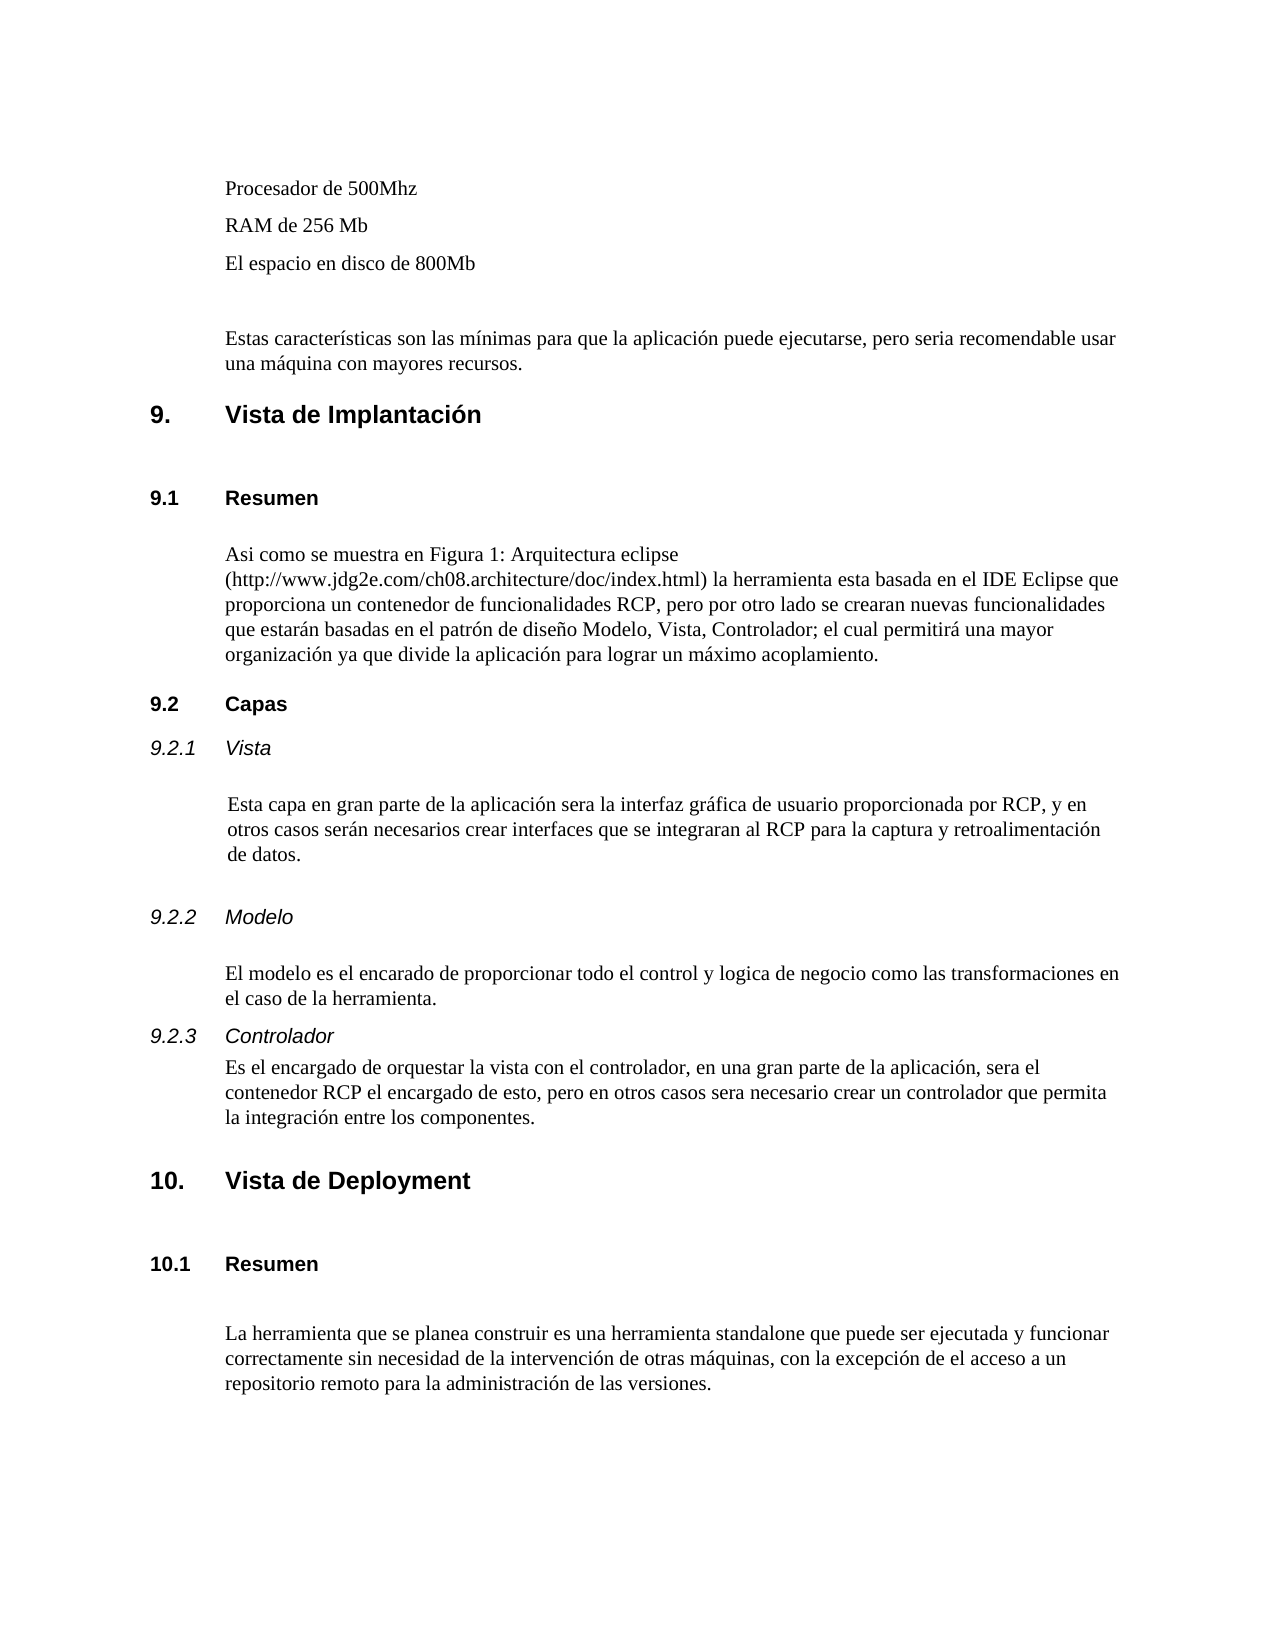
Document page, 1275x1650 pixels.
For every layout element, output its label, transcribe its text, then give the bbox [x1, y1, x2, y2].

subtitle Vista de Implantación [150, 400, 1125, 429]
text El espacio en disco de 800Mb [225, 250, 1125, 275]
subtitle Controlador [150, 1022, 1125, 1047]
text Procesador de 500Mhz [225, 175, 1125, 200]
subtitle Resumen [150, 1251, 1125, 1276]
text El modelo es el encarado de proporcionar todo el control y logica de negocio como las transformaciones en el caso de la herramienta. [225, 960, 1125, 1010]
subtitle Modelo [150, 904, 1125, 929]
subtitle Capas [150, 691, 1125, 716]
text Asi como se muestra en Figura 1: Arquitectura eclipse (http://www.jdg2e.com/ch08.architecture/doc/index.html) la herramienta esta basada en el IDE Eclipse que proporciona un contenedor de funcionalidades RCP, pero por otro lado se crearan nuevas funcionalidades que estarán basadas en el patrón de diseño Modelo, Vista, Controlador; el cual permitirá una mayor organización ya que divide la aplicación para lograr un máximo acoplamiento. [225, 541, 1125, 666]
text Esta capa en gran parte de la aplicación sera la interfaz gráfica de usuario proporcionada por RCP, y en otros casos serán necesarios crear interfaces que se integraran al RCP para la captura y retroalimentación de datos. [227, 791, 1125, 866]
text RAM de 256 Mb [225, 212, 1125, 237]
subtitle Vista de Deployment [150, 1166, 1125, 1195]
text Es el encargado de orquestar la vista con el controlador, en una gran parte de la aplicación, sera el contenedor RCP el encargado de esto, pero en otros casos sera necesario crear un controlador que permita la integración entre los componentes. [225, 1054, 1125, 1129]
text Estas características son las mínimas para que la aplicación puede ejecutarse, pero seria recomendable usar una máquina con mayores recursos. [225, 325, 1125, 375]
subtitle Resumen [150, 485, 1125, 510]
subtitle Vista [150, 735, 1125, 760]
text La herramienta que se planea construir es una herramienta standalone que puede ser ejecutada y funcionar correctamente sin necesidad de la intervención de otras máquinas, con la excepción de el acceso a un repositorio remoto para la administración de las versiones. [225, 1320, 1125, 1395]
